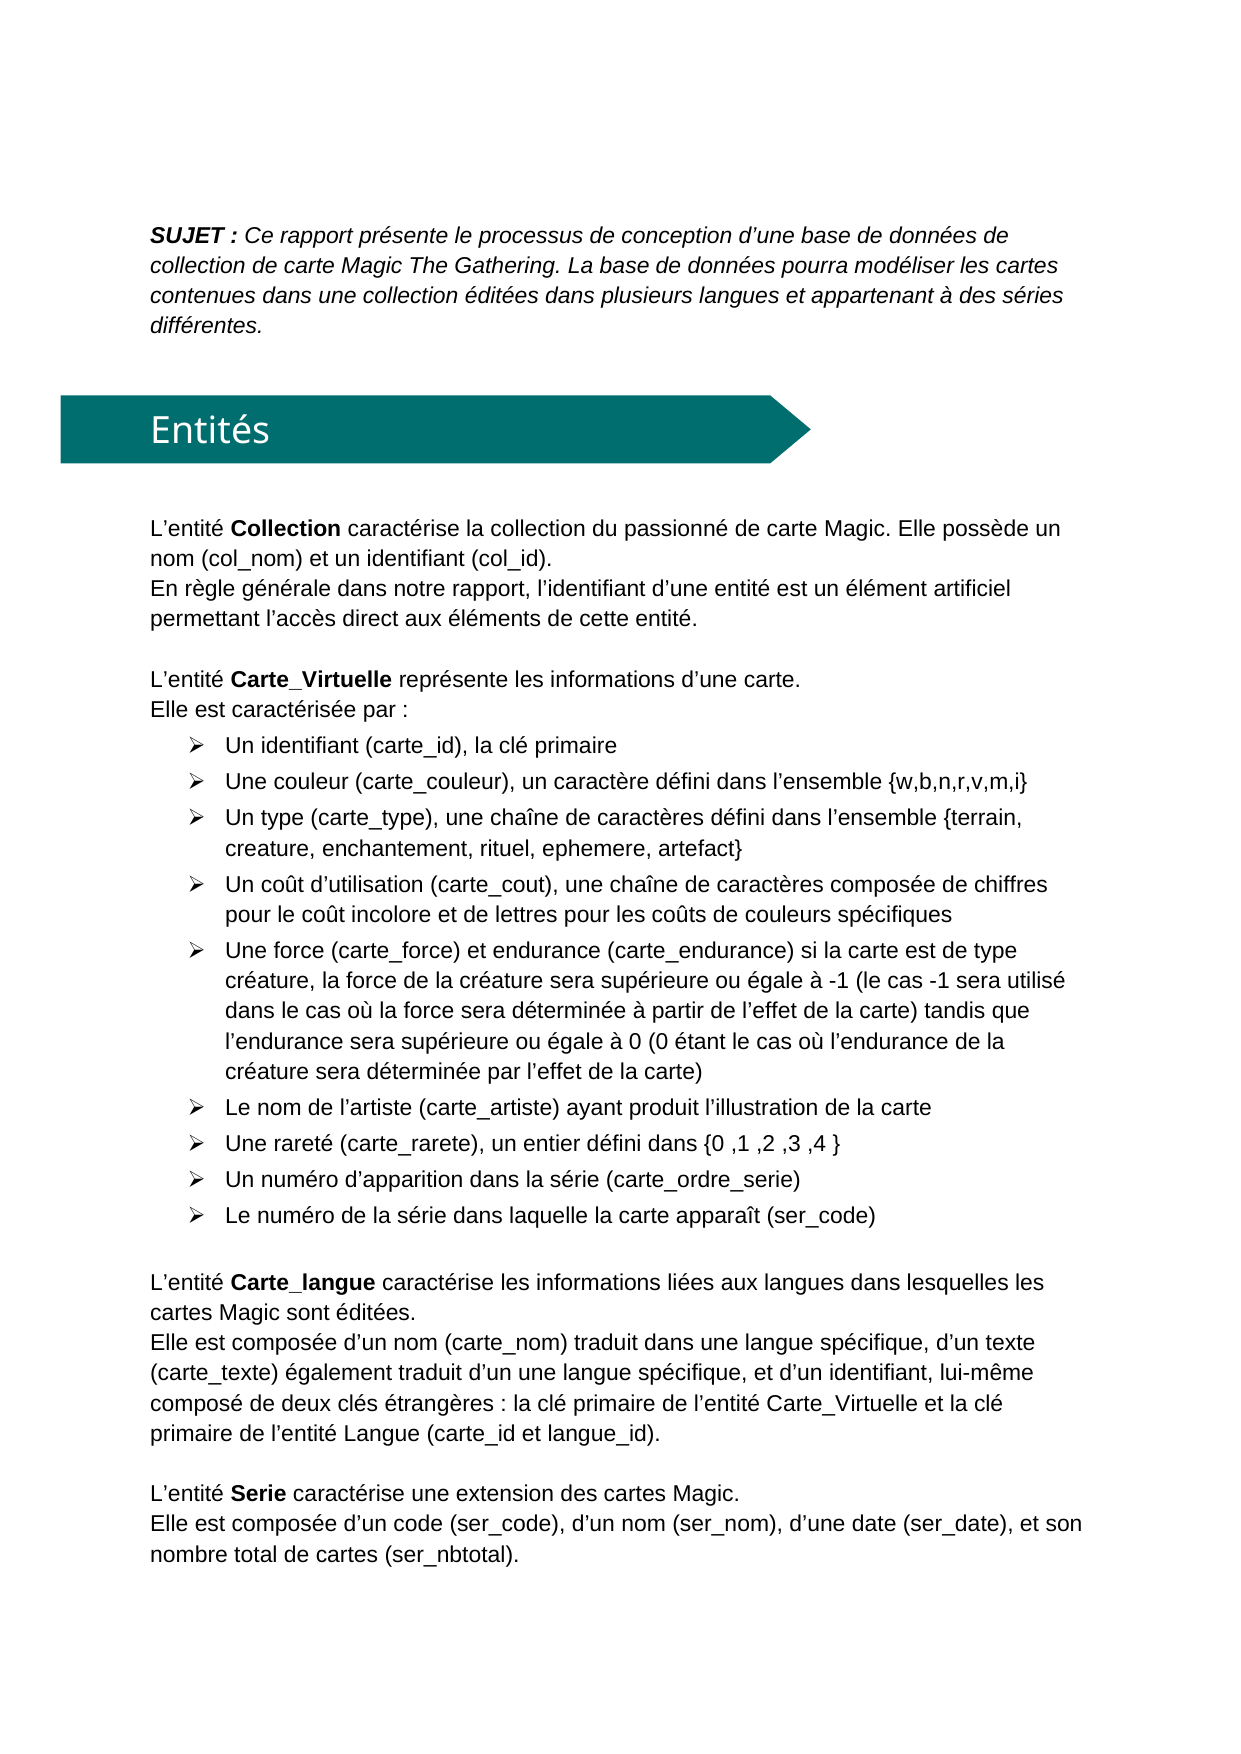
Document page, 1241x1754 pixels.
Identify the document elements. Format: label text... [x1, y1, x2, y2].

text Elle est caractérisée par : [150, 696, 1090, 722]
list Une rareté (carte_rarete), un entier défini dans {0 ,1 ,2 ,3 ,4 } [187, 1130, 1090, 1156]
list Un coût d’utilisation (carte_cout), une chaîne de caractères composée de chiffres pour le coût incolore et de lettres pour les coûts de couleurs spécifiques [187, 871, 1090, 927]
list Un identifiant (carte_id), la clé primaire [187, 732, 1090, 758]
text En règle générale dans notre rapport, l’identifiant d’une entité est un élément artificiel permettant l’accès direct aux éléments de cette entité. [150, 575, 1090, 632]
text Elle est composée d’un code (ser_code), d’un nom (ser_nom), d’une date (ser_date), et son nombre total de cartes (ser_nbtotal). [150, 1510, 1090, 1567]
subtitle Entités [150, 403, 1090, 454]
text SUJET : Ce rapport présente le processus de conception d’une base de données de collection de carte Magic The Gathering. La base de données pourra modéliser les cartes contenues dans une collection éditées dans plusieurs langues et appartenant à des séries différentes. [150, 222, 1090, 339]
list Une force (carte_force) et endurance (carte_endurance) si la carte est de type créature, la force de la créature sera supérieure ou égale à -1 (le cas -1 sera utilisé dans le cas où la force sera déterminée à partir de l’effet de la carte) tandis que l’endurance sera supérieure ou égale à 0 (0 étant le cas où l’endurance de la créature sera déterminée par l’effet de la carte) [187, 937, 1090, 1084]
list Une couleur (carte_couleur), un caractère défini dans l’ensemble {w,b,n,r,v,m,i} [187, 768, 1090, 794]
text L’entité Carte_langue caractérise les informations liées aux langues dans lesquelles les cartes Magic sont éditées. [150, 1269, 1090, 1325]
list Un type (carte_type), une chaîne de caractères défini dans l’ensemble {terrain, creature, enchantement, rituel, ephemere, artefact} [187, 804, 1090, 861]
text L’entité Serie caractérise une extension des cartes Magic. [150, 1480, 1090, 1507]
text L’entité Collection caractérise la collection du passionné de carte Magic. Elle possède un nom (col_nom) et un identifiant (col_id). [150, 514, 1090, 571]
list Le numéro de la série dans laquelle la carte apparaît (ser_code) [187, 1202, 1090, 1229]
text Elle est composée d’un nom (carte_nom) traduit dans une langue spécifique, d’un texte (carte_texte) également traduit d’un une langue spécifique, et d’un identifiant, lui-même composé de deux clés étrangères : la clé primaire de l’entité Carte_Virtuelle et la clé primaire de l’entité Langue (carte_id et langue_id). [150, 1329, 1090, 1446]
list Un numéro d’apparition dans la série (carte_ordre_serie) [187, 1166, 1090, 1193]
list Le nom de l’artiste (carte_artiste) ayant produit l’illustration de la carte [187, 1094, 1090, 1120]
text L’entité Carte_Virtuelle représente les informations d’une carte. [150, 666, 1090, 692]
